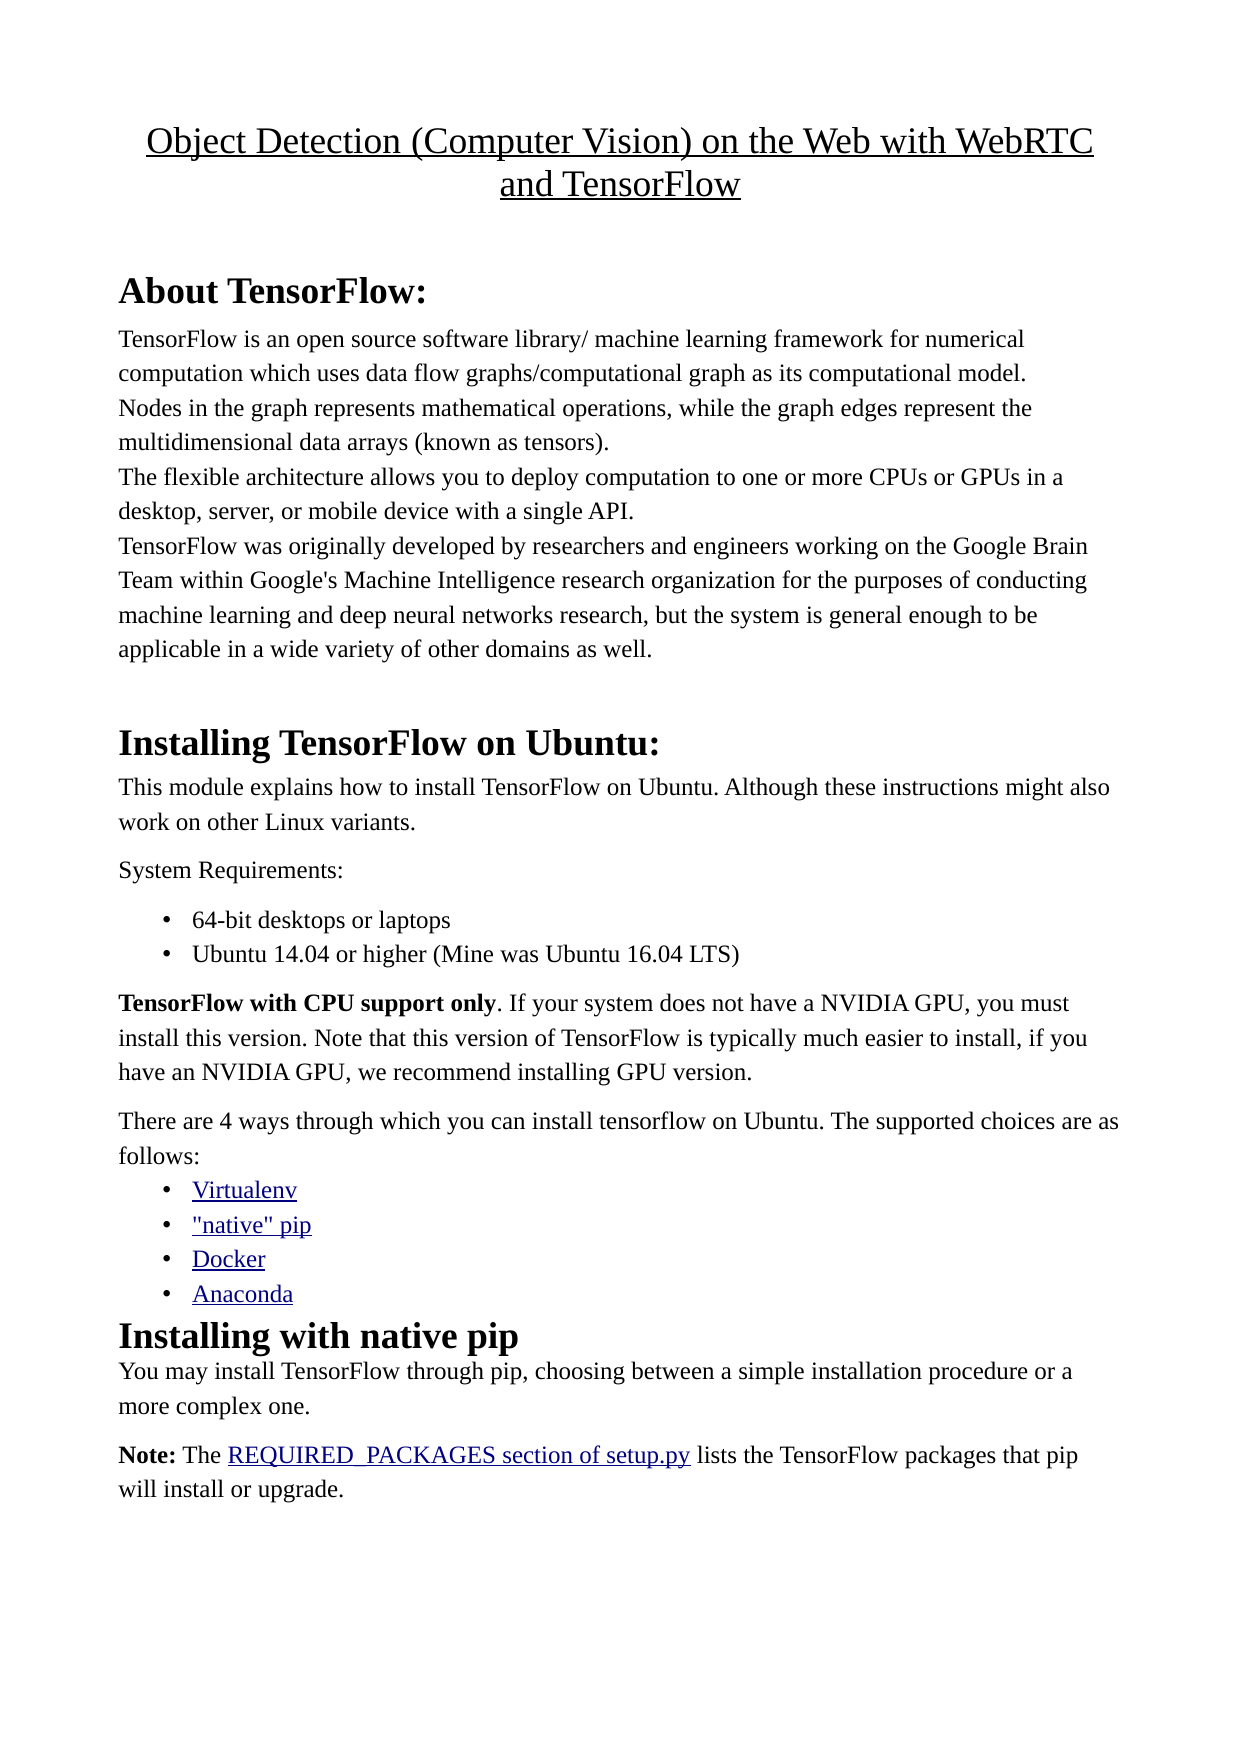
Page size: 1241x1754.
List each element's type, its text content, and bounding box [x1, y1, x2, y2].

list Ubuntu 14.04 or higher (Mine was Ubuntu 16.04 LTS) [162, 939, 1122, 968]
list 64-bit desktops or laptops [162, 905, 1122, 933]
text Note: The REQUIRED_PACKAGES section of setup.py lists the TensorFlow packages that pip will install or upgrade. [118, 1440, 1122, 1503]
list Docker [162, 1244, 1122, 1273]
text Nodes in the graph represents mathematical operations, while the graph edges represent the multidimensional data arrays (known as tensors). [118, 393, 1122, 456]
text The flexible architecture allows you to deploy computation to one or more CPUs or GPUs in a desktop, server, or mobile device with a single API. [118, 462, 1122, 525]
list "native" pip [162, 1210, 1122, 1238]
text You may install TensorFlow through pip, choosing between a simple installation procedure or a more complex one. [118, 1356, 1122, 1419]
text Object Detection (Computer Vision) on the Web with WebRTC and TensorFlow [118, 118, 1122, 204]
text TensorFlow was originally developed by researchers and engineers working on the Google Brain Team within Google's Machine Intelligence research organization for the purposes of conducting machine learning and deep neural networks research, but the system is general enough to be applicable in a wide variety of other domains as well. [118, 531, 1122, 663]
text TensorFlow is an open source software library/ machine learning framework for numerical computation which uses data flow graphs/computational graph as its computational model. [118, 324, 1122, 387]
text TensorFlow with CPU support only. If your system does not have a NVIDIA GPU, you must install this version. Note that this version of TensorFlow is typically much easier to install, if you have an NVIDIA GPU, we recommend installing GPU version. [118, 988, 1122, 1086]
subtitle About TensorFlow: [118, 268, 1122, 311]
subtitle Installing with native pip [118, 1313, 1122, 1356]
text There are 4 ways through which you can install tensorflow on Ubuntu. The supported choices are as follows: [118, 1106, 1122, 1169]
text Installing TensorFlow on Ubuntu: [118, 720, 1122, 763]
text This module explains how to install TensorFlow on Ubuntu. Although these instructions might also work on other Linux variants. [118, 772, 1122, 835]
text System Requirements: [118, 856, 1122, 884]
list Virtualenv [162, 1175, 1122, 1204]
list Anaconda [162, 1279, 1122, 1307]
